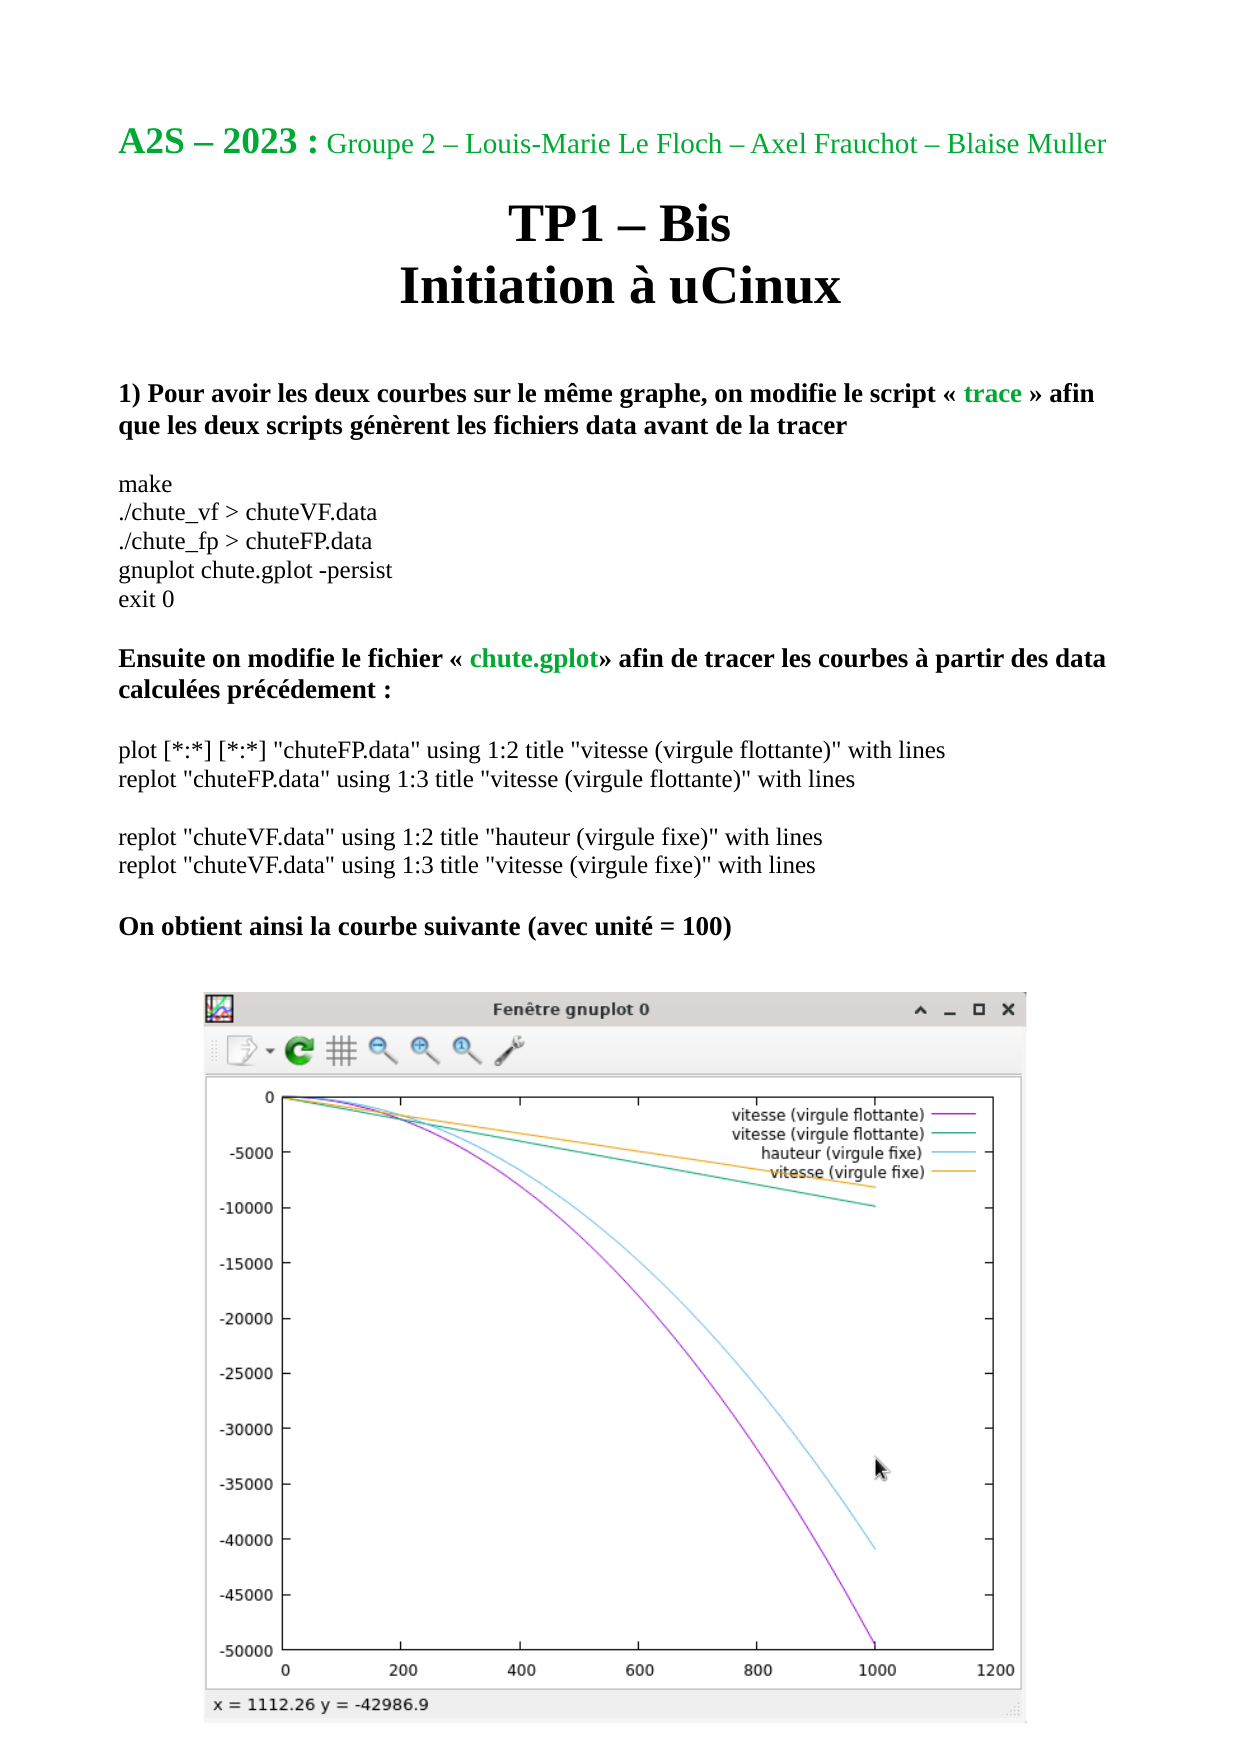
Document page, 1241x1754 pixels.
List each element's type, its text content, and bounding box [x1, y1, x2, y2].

text 1) Pour avoir les deux courbes sur le même graphe, on modifie le script « trace » afin que les deux scripts génèrent les fichiers data avant de la tracer [118, 378, 1122, 440]
text On obtient ainsi la courbe suivante (avec unité = 100) [118, 911, 1122, 942]
picture [203, 992, 1027, 1723]
text exit 0 [118, 584, 1122, 612]
text replot "chuteVF.data" using 1:2 title "hauteur (virgule fixe)" with lines [118, 822, 1122, 851]
text plot [*:*] [*:*] "chuteFP.data" using 1:2 title "vitesse (virgule flottante)" with lines [118, 736, 1122, 764]
text Initiation à uCinux [118, 253, 1122, 315]
text make [118, 469, 1122, 497]
text ./chute_fp > chuteFP.data [118, 526, 1122, 555]
text TP1 – Bis [118, 191, 1122, 253]
text ./chute_vf > chuteVF.data [118, 497, 1122, 526]
text Ensuite on modifie le fichier « chute.gplot» afin de tracer les courbes à partir des data calculées précédement : [118, 642, 1122, 704]
text replot "chuteVF.data" using 1:3 title "vitesse (virgule fixe)" with lines [118, 851, 1122, 879]
text replot "chuteFP.data" using 1:3 title "vitesse (virgule flottante)" with lines [118, 764, 1122, 793]
text gnuplot chute.gplot -persist [118, 555, 1122, 584]
